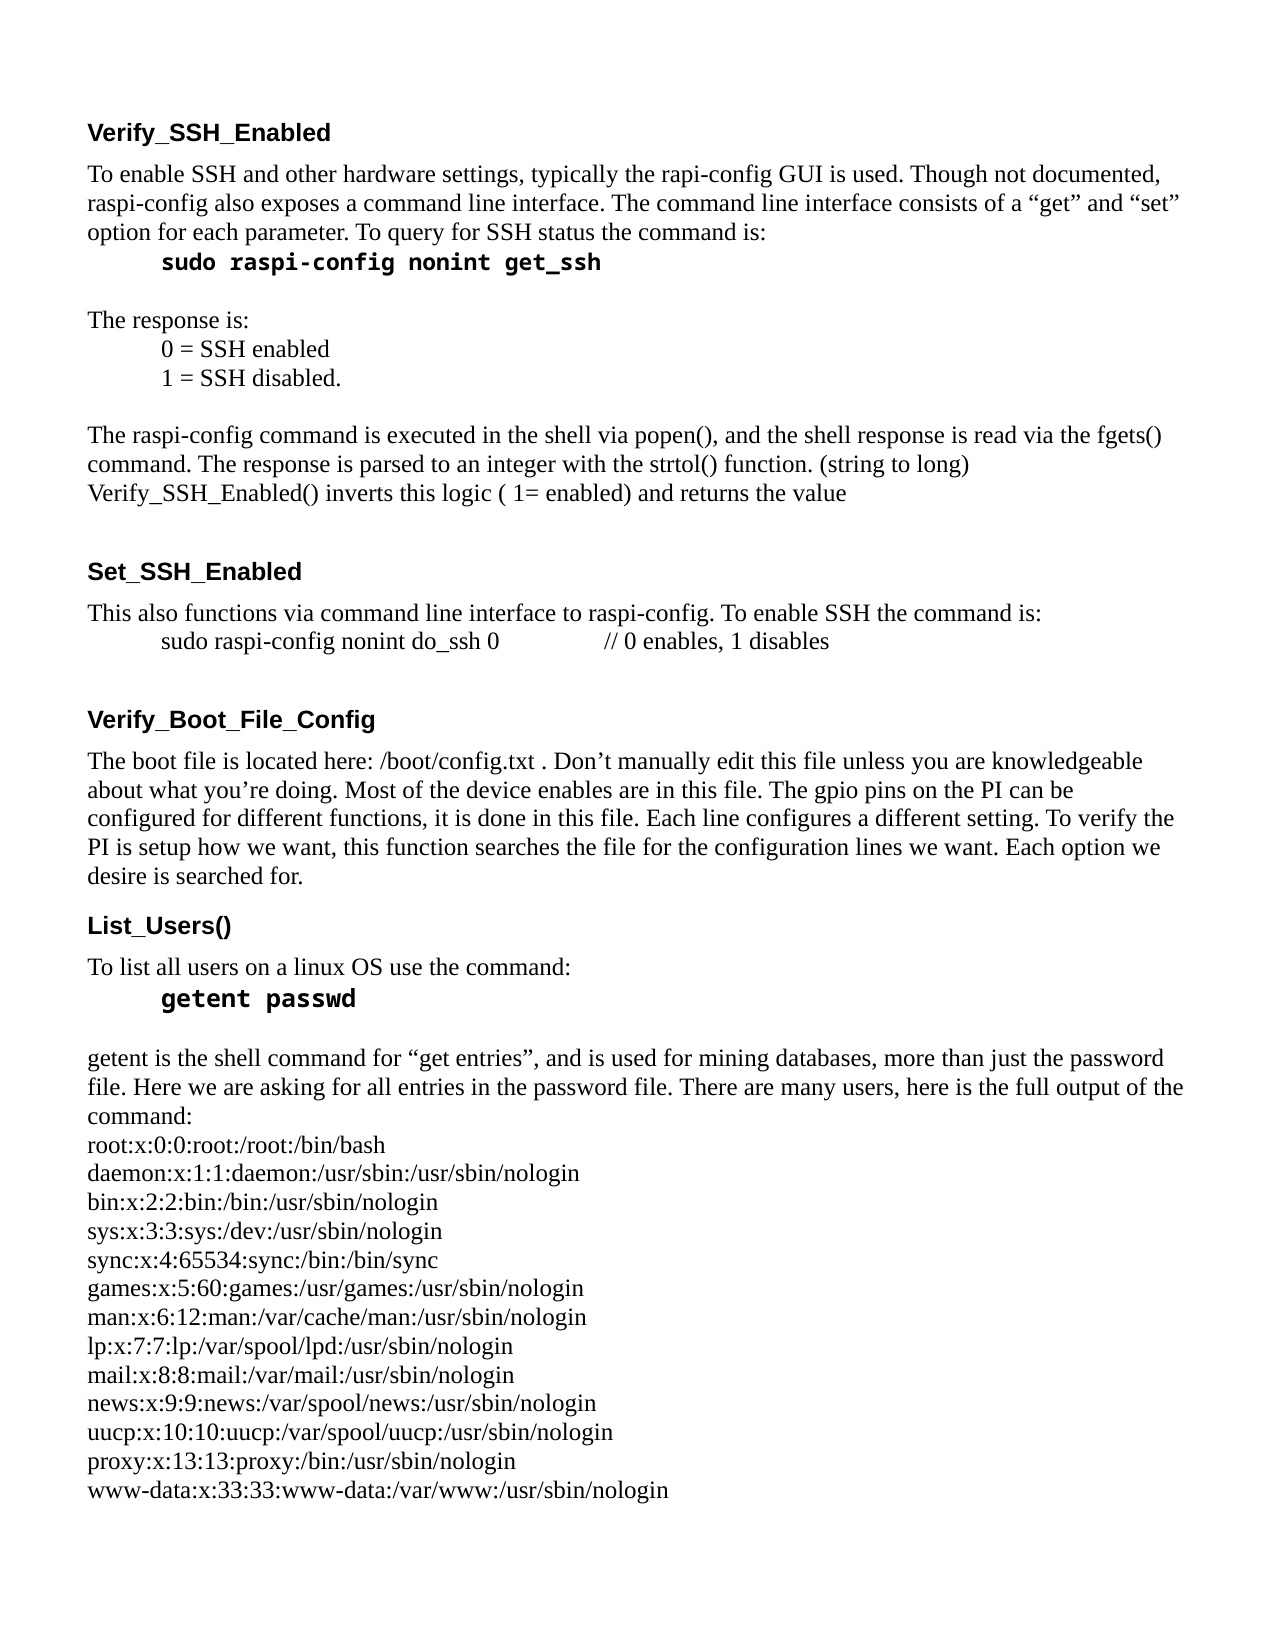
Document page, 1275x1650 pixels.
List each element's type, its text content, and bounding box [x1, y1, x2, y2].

text man:x:6:12:man:/var/cache/man:/usr/sbin/nologin [87, 1302, 1188, 1331]
text This also functions via command line interface to raspi-config. To enable SSH the command is: [87, 598, 1188, 626]
text To list all users on a linux OS use the command: [87, 952, 1188, 981]
text To enable SSH and other hardware settings, typically the rapi-config GUI is used. Though not documented, raspi-config also exposes a command line interface. The command line interface consists of a “get” and “set” option for each parameter. To query for SSH status the command is: [87, 159, 1188, 246]
text lp:x:7:7:lp:/var/spool/lpd:/usr/sbin/nologin [87, 1331, 1188, 1360]
subtitle Set_SSH_Enabled [87, 556, 1188, 585]
text games:x:5:60:games:/usr/games:/usr/sbin/nologin [87, 1273, 1188, 1302]
text www-data:x:33:33:www-data:/var/www:/usr/sbin/nologin [87, 1475, 1188, 1503]
text 0 = SSH enabled [87, 334, 1188, 363]
text The boot file is located here: /boot/config.txt . Don’t manually edit this file unless you are knowledgeable about what you’re doing. Most of the device enables are in this file. The gpio pins on the PI can be configured for different functions, it is done in this file. Each line configures a different setting. To verify the PI is setup how we want, this function searches the file for the configuration lines we want. Each option we desire is searched for. [87, 746, 1188, 890]
text news:x:9:9:news:/var/spool/news:/usr/sbin/nologin [87, 1388, 1188, 1417]
text proxy:x:13:13:proxy:/bin:/usr/sbin/nologin [87, 1446, 1188, 1475]
subtitle List_Users() [87, 911, 1188, 939]
text uucp:x:10:10:uucp:/var/spool/uucp:/usr/sbin/nologin [87, 1417, 1188, 1446]
subtitle Verify_Boot_File_Config [87, 705, 1188, 733]
text sync:x:4:65534:sync:/bin:/bin/sync [87, 1245, 1188, 1273]
text The raspi-config command is executed in the shell via popen(), and the shell response is read via the fgets() command. The response is parsed to an integer with the strtol() function. (string to long) [87, 421, 1188, 478]
text mail:x:8:8:mail:/var/mail:/usr/sbin/nologin [87, 1360, 1188, 1388]
text sudo raspi-config nonint do_ssh 0 // 0 enables, 1 disables [87, 626, 1188, 655]
text root:x:0:0:root:/root:/bin/bash [87, 1130, 1188, 1158]
text getent is the shell command for “get entries”, and is used for mining databases, more than just the password file. Here we are asking for all entries in the password file. There are many users, here is the full output of the command: [87, 1043, 1188, 1130]
text daemon:x:1:1:daemon:/usr/sbin:/usr/sbin/nologin [87, 1158, 1188, 1187]
text 1 = SSH disabled. [87, 363, 1188, 392]
text sys:x:3:3:sys:/dev:/usr/sbin/nologin [87, 1216, 1188, 1245]
text The response is: [87, 306, 1188, 334]
text sudo raspi-config nonint get_ssh [87, 246, 1188, 277]
subtitle Verify_SSH_Enabled [87, 118, 1188, 147]
text bin:x:2:2:bin:/bin:/usr/sbin/nologin [87, 1187, 1188, 1216]
text Verify_SSH_Enabled() inverts this logic ( 1= enabled) and returns the value [87, 478, 1188, 507]
text getent passwd [87, 981, 1188, 1015]
